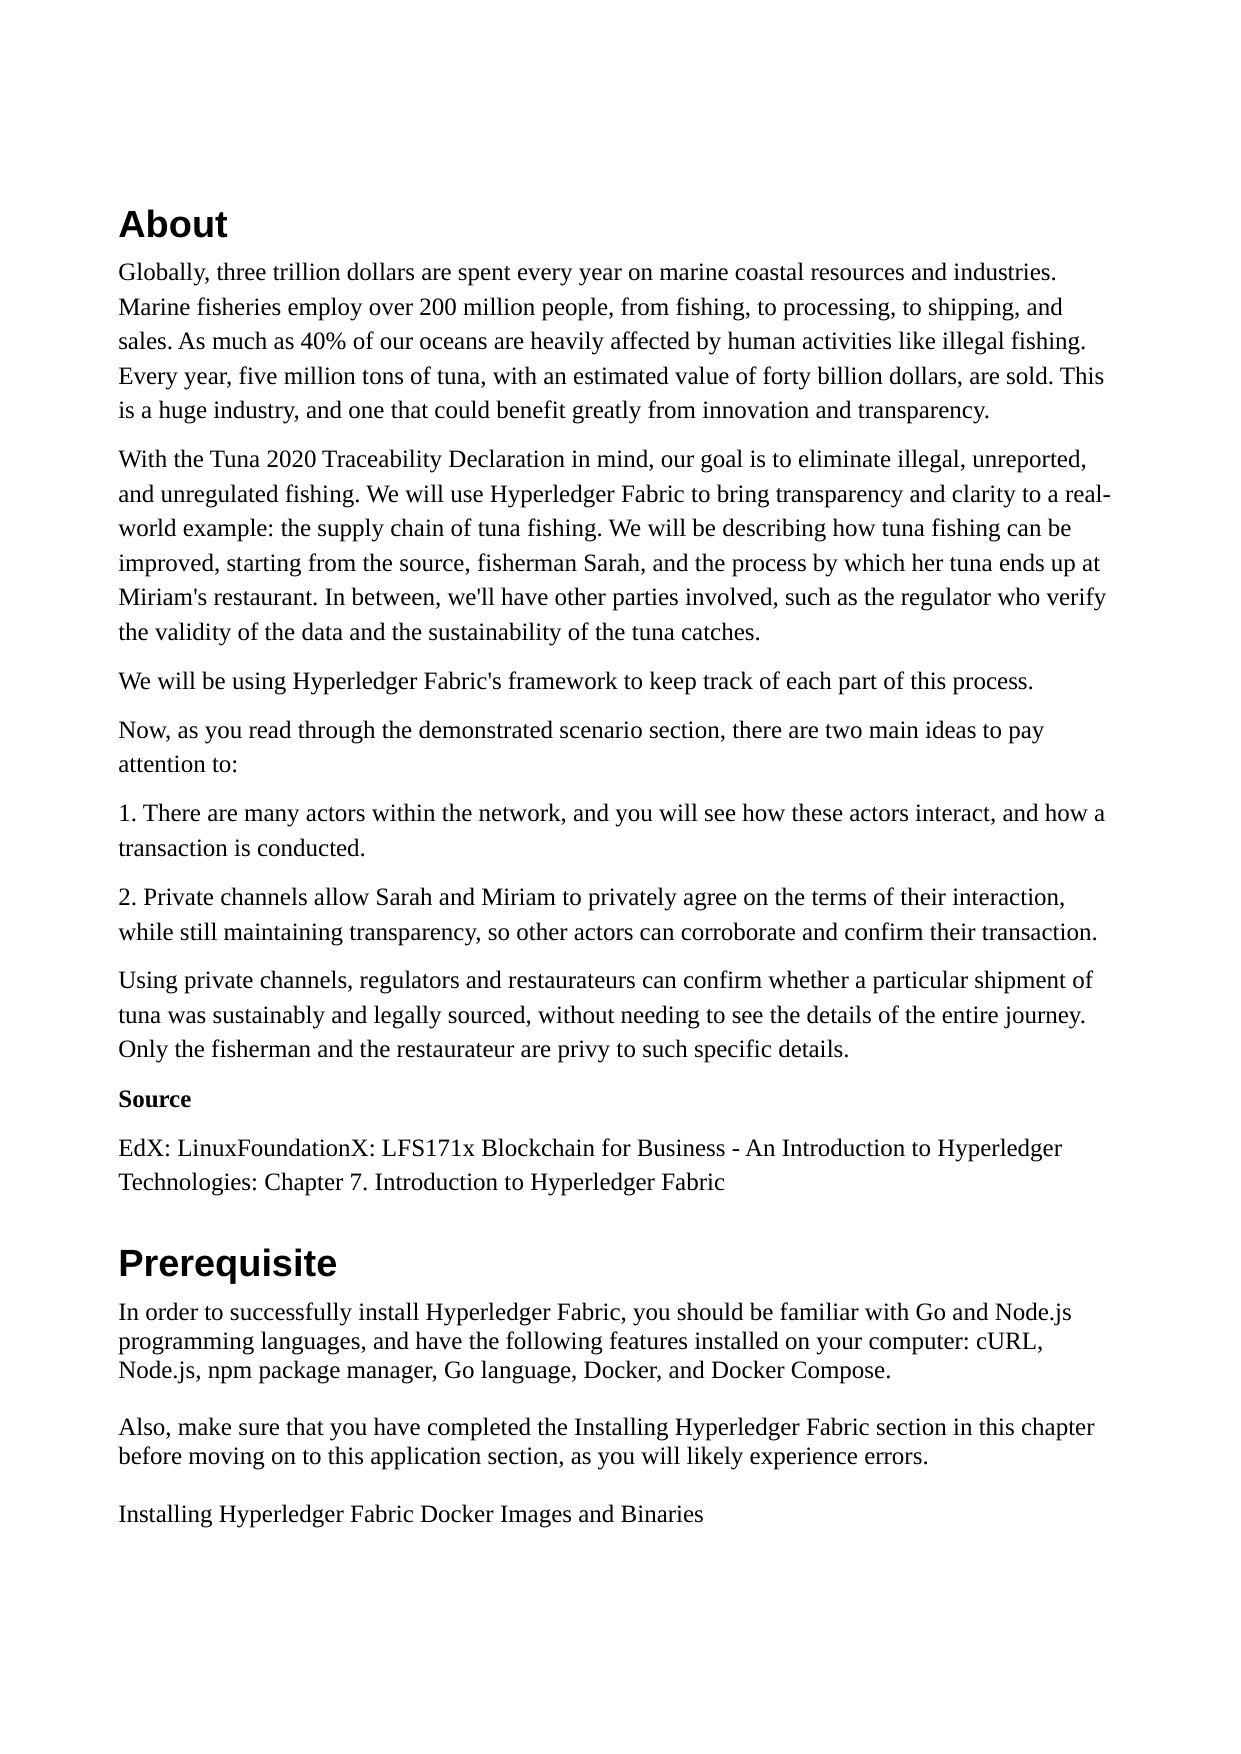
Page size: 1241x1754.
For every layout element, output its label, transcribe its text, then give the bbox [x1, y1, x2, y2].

text In order to successfully install Hyperledger Fabric, you should be familiar with Go and Node.js programming languages, and have the following features installed on your computer: cURL, Node.js, npm package manager, Go language, Docker, and Docker Compose. [118, 1297, 1122, 1384]
text Globally, three trillion dollars are spent every year on marine coastal resources and industries. Marine fisheries employ over 200 million people, from fishing, to processing, to shipping, and sales. As much as 40% of our oceans are heavily affected by human activities like illegal fishing. Every year, five million tons of tuna, with an estimated value of forty billion dollars, are sold. This is a huge industry, and one that could benefit greatly from innovation and transparency. [118, 257, 1122, 424]
text Installing Hyperledger Fabric Docker Images and Binaries [118, 1499, 1122, 1527]
text With the Tuna 2020 Traceability Declaration in mind, our goal is to eliminate illegal, unreported, and unregulated fishing. We will use Hyperledger Fabric to bring transparency and clarity to a real-world example: the supply chain of tuna fishing. We will be describing how tuna fishing can be improved, starting from the source, fisherman Sarah, and the process by which her tuna ends up at Miriam's restaurant. In between, we'll have other parties involved, such as the regulator who verify the validity of the data and the sustainability of the tuna catches. [118, 444, 1122, 646]
subtitle About [118, 201, 1122, 245]
text Using private channels, regulators and restaurateurs can confirm whether a particular shipment of tuna was sustainably and legally sourced, without needing to see the details of the entire journey. Only the fisherman and the restaurateur are privy to such specific details. [118, 966, 1122, 1063]
text We will be using Hyperledger Fabric's framework to keep track of each part of this process. [118, 666, 1122, 695]
text 1. There are many actors within the network, and you will see how these actors interact, and how a transaction is conducted. [118, 798, 1122, 862]
text EdX: LinuxFoundationX: LFS171x Blockchain for Business - An Introduction to Hyperledger Technologies: Chapter 7. Introduction to Hyperledger Fabric [118, 1133, 1122, 1196]
text Also, make sure that you have completed the Installing Hyperledger Fabric section in this chapter before moving on to this application section, as you will likely experience errors. [118, 1412, 1122, 1470]
text Source [118, 1084, 1122, 1112]
subtitle Prerequisite [118, 1241, 1122, 1285]
text Now, as you read through the demonstrated scenario section, there are two main ideas to pay attention to: [118, 715, 1122, 778]
text 2. Private channels allow Sarah and Miriam to privately agree on the terms of their interaction, while still maintaining transparency, so other actors can corroborate and confirm their transaction. [118, 882, 1122, 945]
